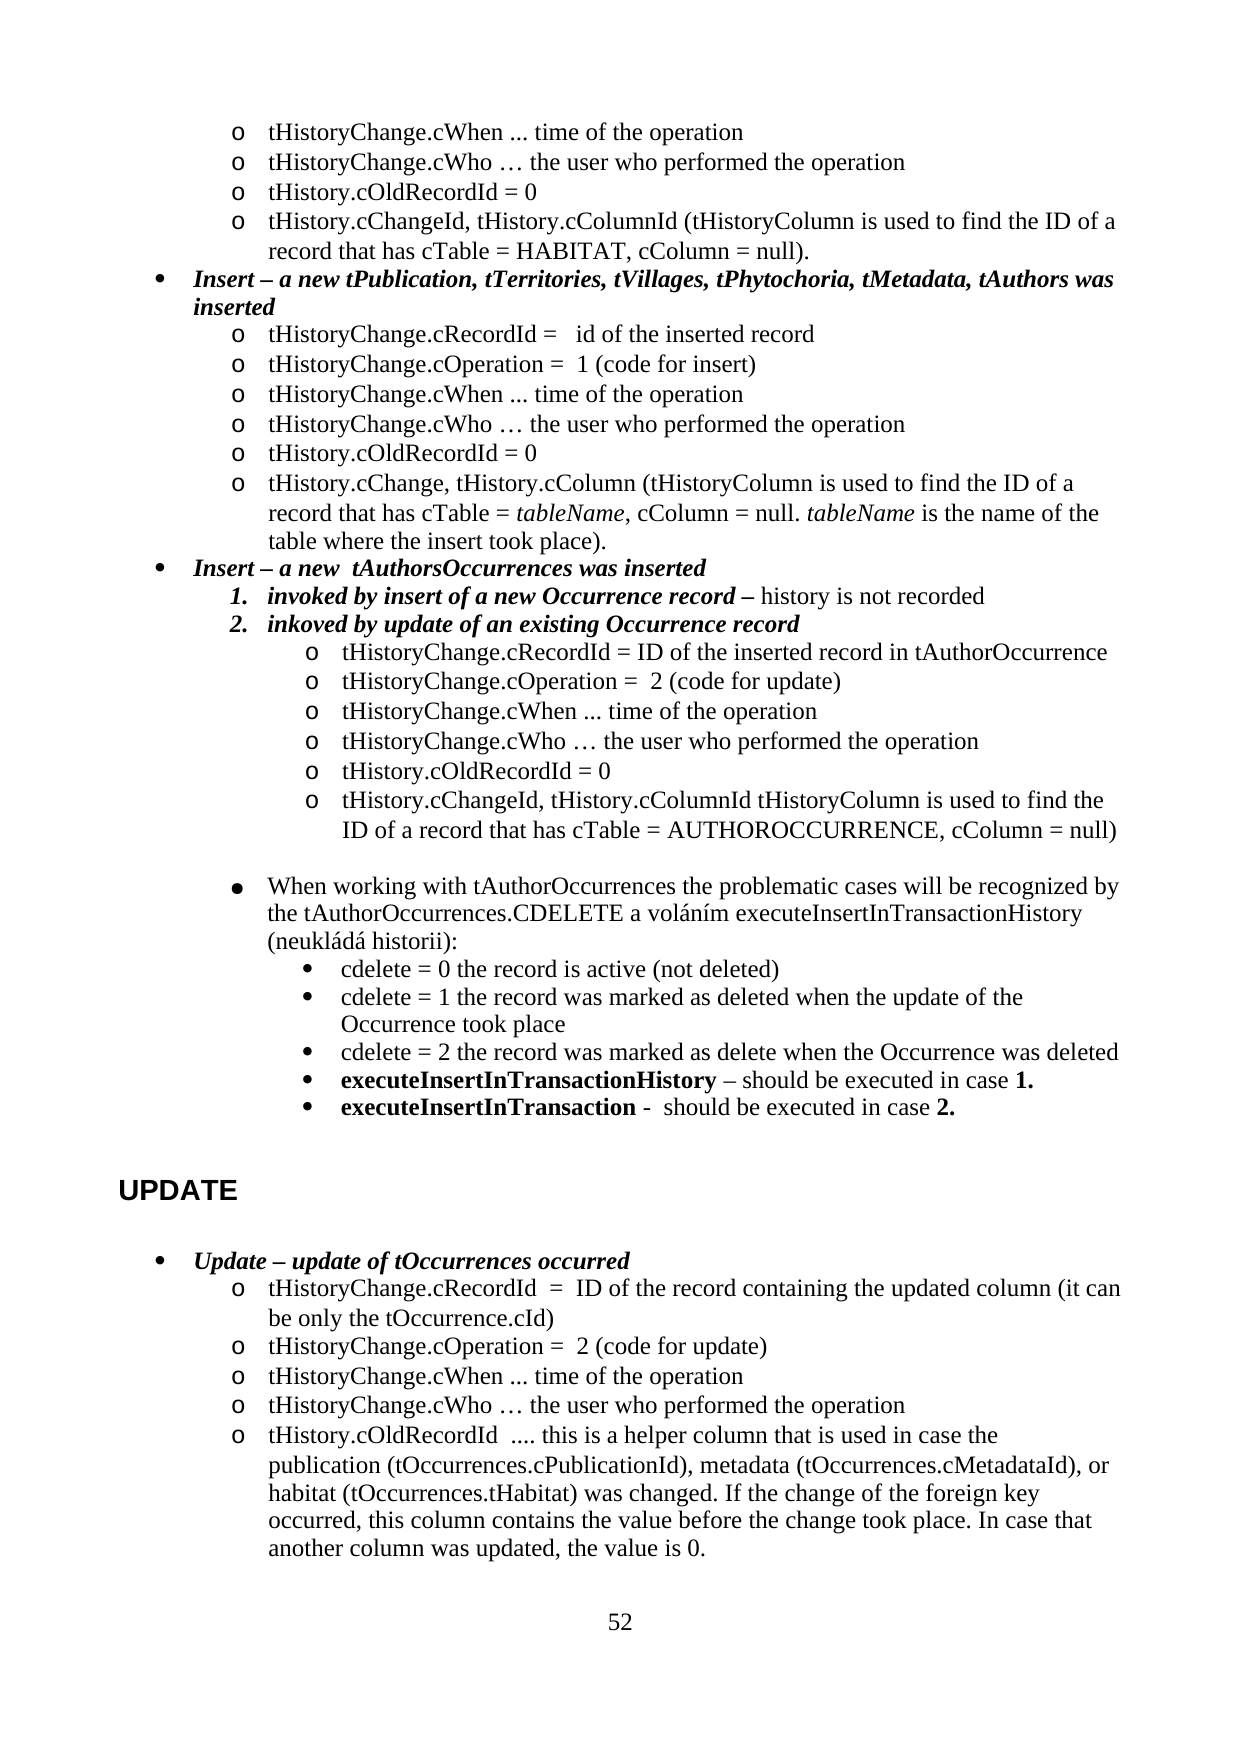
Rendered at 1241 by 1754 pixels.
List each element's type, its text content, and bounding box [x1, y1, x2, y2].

list tHistoryChange.cOperation = 1 (code for insert) [231, 350, 1122, 380]
list tHistoryChange.cOperation = 2 (code for update) [231, 1332, 1122, 1362]
list inkoved by update of an existing Occurrence record [229, 610, 1122, 638]
list tHistoryChange.cWho … the user who performed the operation [304, 727, 1122, 757]
list tHistoryChange.cOperation = 2 (code for update) [304, 667, 1122, 697]
list tHistory.cChangeId, tHistory.cColumnId tHistoryColumn is used to find the ID of a record that has cTable = AUTHOROCCURRENCE, cColumn = null) [304, 787, 1122, 844]
list executeInsertInTransaction - should be executed in case 2. [303, 1093, 1122, 1121]
list Insert – a new tPublication, tTerritories, tVillages, tPhytochoria, tMetadata, tAuthors was inserted [156, 265, 1122, 320]
list tHistoryChange.cWhen ... time of the operation [231, 1362, 1122, 1392]
list tHistoryChange.cRecordId = ID of the record containing the updated column (it can be only the tOccurrence.cId) [231, 1274, 1122, 1332]
list When working with tAuthorOccurrences the problematic cases will be recognized by the tAuthorOccurrences.CDELETE a voláním executeInsertInTransactionHistory (neukládá historii): [229, 872, 1122, 955]
list tHistory.cOldRecordId .... this is a helper column that is used in case the [231, 1421, 1122, 1451]
list tHistory.cOldRecordId = 0 [231, 439, 1122, 469]
list tHistoryChange.cWhen ... time of the operation [231, 380, 1122, 410]
list publication (tOccurrences.cPublicationId), metadata (tOccurrences.cMetadataId), or habitat (tOccurrences.tHabitat) was changed. If the change of the foreign key occurred, this column contains the value before the change took place. In case that another column was updated, the value is 0. [231, 1451, 1122, 1562]
list tHistoryChange.cWho … the user who performed the operation [231, 1392, 1122, 1421]
list tHistoryChange.cRecordId = ID of the inserted record in tAuthorOccurrence [304, 638, 1122, 667]
list Insert – a new tAuthorsOccurrences was inserted [156, 554, 1122, 582]
list tHistoryChange.cWho … the user who performed the operation [231, 148, 1122, 178]
list tHistory.cOldRecordId = 0 [304, 757, 1122, 787]
list invoked by insert of a new Occurrence record – history is not recorded [229, 582, 1122, 610]
list tHistory.cChangeId, tHistory.cColumnId (tHistoryColumn is used to find the ID of a record that has cTable = HABITAT, cColumn = null). [231, 207, 1122, 265]
list tHistory.cOldRecordId = 0 [231, 178, 1122, 207]
list tHistoryChange.cWhen ... time of the operation [231, 118, 1122, 148]
list tHistoryChange.cRecordId = id of the inserted record [231, 320, 1122, 350]
list tHistoryChange.cWhen ... time of the operation [304, 697, 1122, 727]
list executeInsertInTransactionHistory – should be executed in case 1. [303, 1066, 1122, 1093]
list tHistoryChange.cWho … the user who performed the operation [231, 410, 1122, 439]
list Update – update of tOccurrences occurred [156, 1247, 1122, 1274]
list tHistory.cChange, tHistory.cColumn (tHistoryColumn is used to find the ID of a record that has cTable = tableName, cColumn = null. tableName is the name of the table where the insert took place). [231, 469, 1122, 554]
list cdelete = 2 the record was marked as delete when the Occurrence was deleted [303, 1038, 1122, 1066]
list cdelete = 0 the record is active (not deleted) [303, 955, 1122, 983]
subtitle UPDATE [118, 1174, 1122, 1207]
list cdelete = 1 the record was marked as deleted when the update of the Occurrence took place [303, 983, 1122, 1038]
